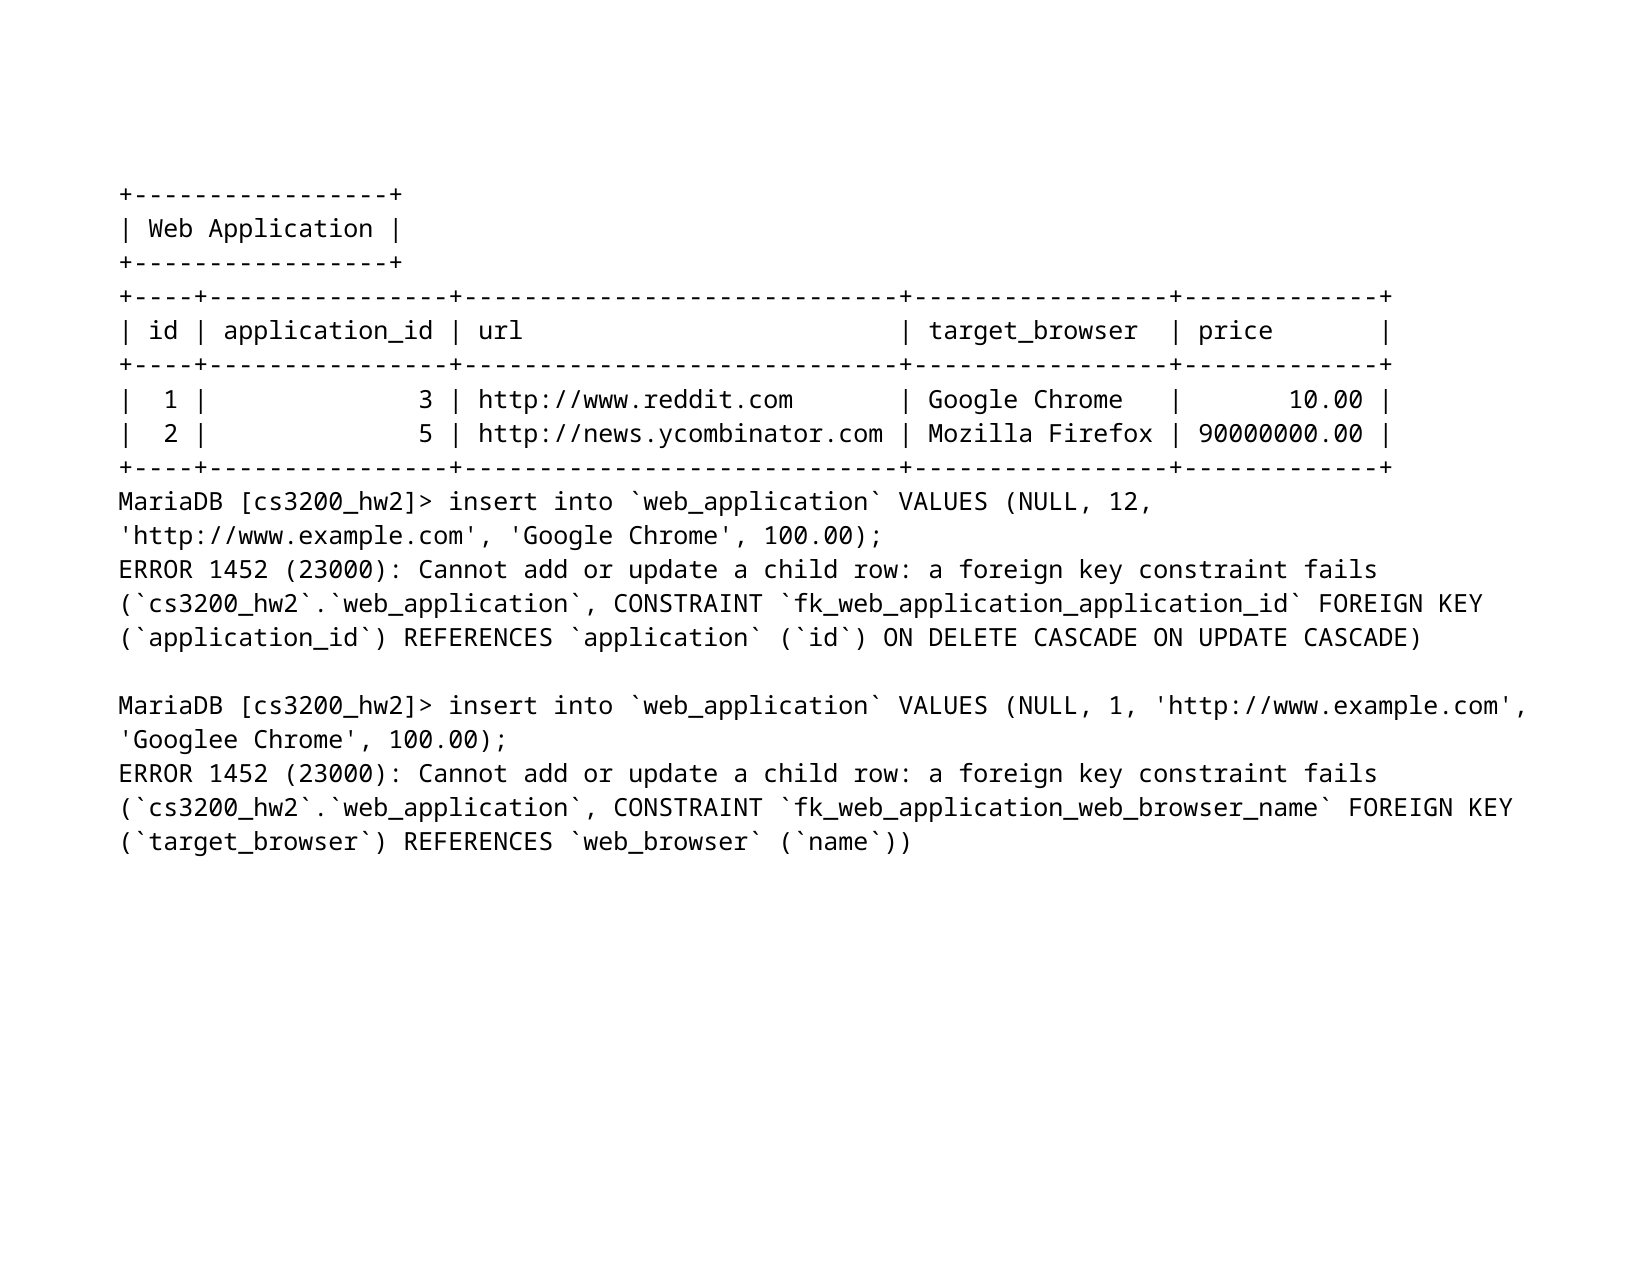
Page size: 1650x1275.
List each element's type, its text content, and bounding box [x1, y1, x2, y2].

text +----+----------------+-----------------------------+-----------------+-------------+ [118, 449, 1532, 483]
text MariaDB [cs3200_hw2]> insert into `web_application` VALUES (NULL, 1, 'http://www.example.com', 'Googlee Chrome', 100.00); [118, 688, 1532, 756]
text ERROR 1452 (23000): Cannot add or update a child row: a foreign key constraint fails (`cs3200_hw2`.`web_application`, CONSTRAINT `fk_web_application_web_browser_name` FOREIGN KEY (`target_browser`) REFERENCES `web_browser` (`name`)) [118, 756, 1532, 892]
text MariaDB [cs3200_hw2]> insert into `web_application` VALUES (NULL, 12, 'http://www.example.com', 'Google Chrome', 100.00); [118, 483, 1532, 552]
text | id | application_id | url | target_browser | price | [118, 313, 1532, 347]
text | 2 | 5 | http://news.ycombinator.com | Mozilla Firefox | 90000000.00 | [118, 415, 1532, 449]
text | 1 | 3 | http://www.reddit.com | Google Chrome | 10.00 | [118, 381, 1532, 415]
text +-----------------+ [118, 245, 1532, 279]
text +-----------------+ [118, 177, 1532, 211]
text +----+----------------+-----------------------------+-----------------+-------------+ [118, 347, 1532, 381]
text | Web Application | [118, 211, 1532, 245]
text +----+----------------+-----------------------------+-----------------+-------------+ [118, 279, 1532, 313]
text ERROR 1452 (23000): Cannot add or update a child row: a foreign key constraint fails (`cs3200_hw2`.`web_application`, CONSTRAINT `fk_web_application_application_id` FOREIGN KEY (`application_id`) REFERENCES `application` (`id`) ON DELETE CASCADE ON UPDATE CASCADE) [118, 552, 1532, 688]
